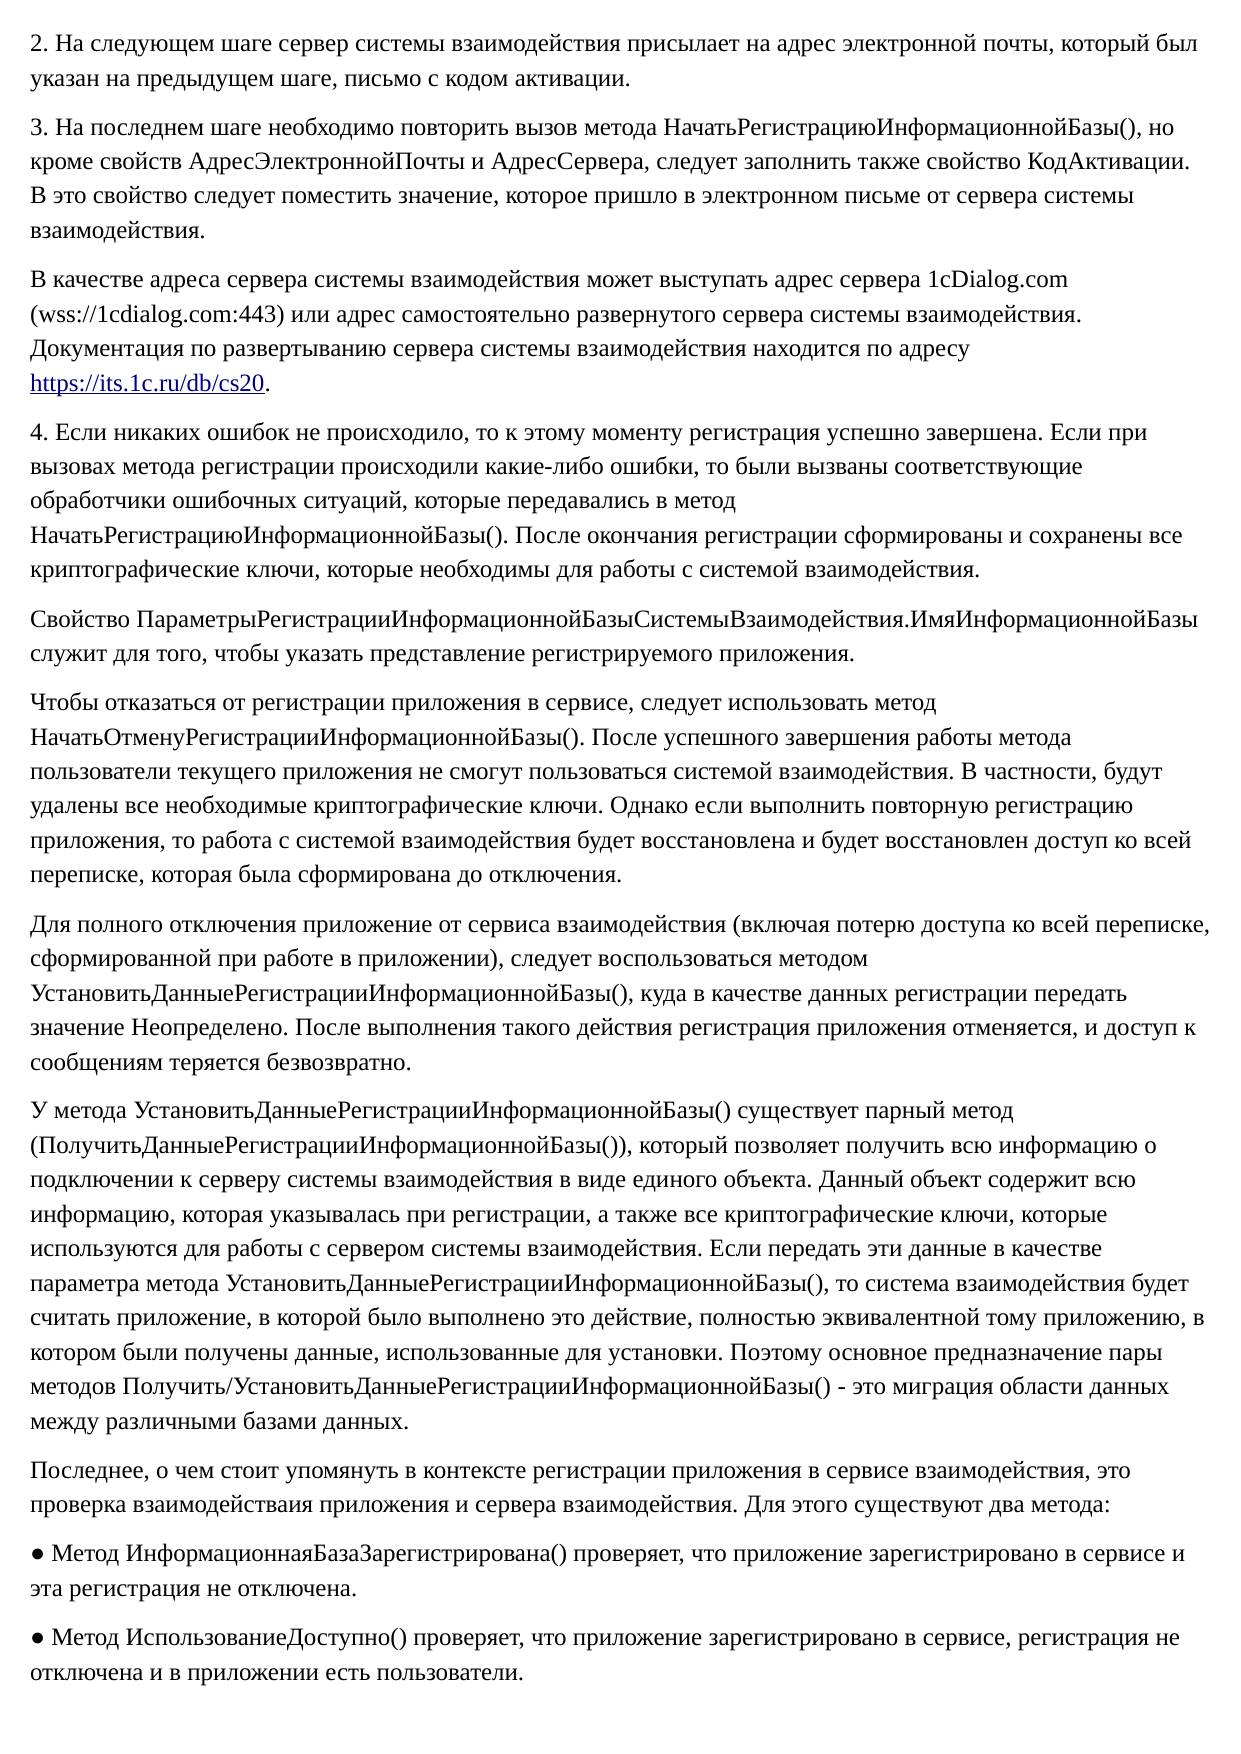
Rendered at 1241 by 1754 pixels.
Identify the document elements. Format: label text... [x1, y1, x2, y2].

text Для полного отключения приложение от сервиса взаимодействия (включая потерю доступа ко всей переписке, сформированной при работе в приложении), следует воспользоваться методом УстановитьДанныеРегистрацииИнформационнойБазы(), куда в качестве данных регистрации передать значение Неопределено. После выполнения такого действия регистрация приложения отменяется, и доступ к сообщениям теряется безвозвратно. [30, 909, 1211, 1075]
text Чтобы отказаться от регистрации приложения в сервисе, следует использовать метод НачатьОтменуРегистрацииИнформационнойБазы(). После успешного завершения работы метода пользователи текущего приложения не смогут пользоваться системой взаимодействия. В частности, будут удалены все необходимые криптографические ключи. Однако если выполнить повторную регистрацию приложения, то работа с системой взаимодействия будет восстановлена и будет восстановлен доступ ко всей переписке, которая была сформирована до отключения. [30, 687, 1211, 888]
text 2. На следующем шаге сервер системы взаимодействия присылает на адрес электронной почты, который был указан на предыдущем шаге, письмо с кодом активации. [30, 28, 1211, 91]
text ● Метод ИспользованиеДоступно() проверяет, что приложение зарегистрировано в сервисе, регистрация не отключена и в приложении есть пользователи. [30, 1622, 1211, 1685]
text Последнее, о чем стоит упомянуть в контексте регистрации приложения в сервисе взаимодействия, это проверка взаимодействаия приложения и сервера взаимодействия. Для этого существуют два метода: [30, 1455, 1211, 1518]
text В качестве адреса сервера системы взаимодействия может выступать адрес сервера 1cDialog.com (wss://1cdialog.com:443) или адрес самостоятельно развернутого сервера системы взаимодействия. Документация по развертыванию сервера системы взаимодействия находится по адресу https://its.1c.ru/db/cs20. [30, 264, 1211, 396]
text 4. Если никаких ошибок не происходило, то к этому моменту регистрация успешно завершена. Если при вызовах метода регистрации происходили какие-либо ошибки, то были вызваны соответствующие обработчики ошибочных ситуаций, которые передавались в метод НачатьРегистрациюИнформационнойБазы(). После окончания регистрации сформированы и сохранены все криптографические ключи, которые необходимы для работы с системой взаимодействия. [30, 417, 1211, 583]
text 3. На последнем шаге необходимо повторить вызов метода НачатьРегистрациюИнформационнойБазы(), но кроме свойств АдресЭлектроннойПочты и АдресСервера, следует заполнить также свойство КодАктивации. В это свойство следует поместить значение, которое пришло в электронном письме от сервера системы взаимодействия. [30, 112, 1211, 244]
text ● Метод ИнформационнаяБазаЗарегистрирована() проверяет, что приложение зарегистрировано в сервисе и эта регистрация не отключена. [30, 1538, 1211, 1602]
text Свойство ПараметрыРегистрацииИнформационнойБазыСистемыВзаимодействия.ИмяИнформационнойБазы служит для того, чтобы указать представление регистрируемого приложения. [30, 604, 1211, 667]
text У метода УстановитьДанныеРегистрацииИнформационнойБазы() существует парный метод (ПолучитьДанныеРегистрацииИнформационнойБазы()), который позволяет получить всю информацию о подключении к серверу системы взаимодействия в виде единого объекта. Данный объект содержит всю информацию, которая указывалась при регистрации, а также все криптографические ключи, которые используются для работы с сервером системы взаимодействия. Если передать эти данные в качестве параметра метода УстановитьДанныеРегистрацииИнформационнойБазы(), то система взаимодействия будет считать приложение, в которой было выполнено это действие, полностью эквивалентной тому приложению, в котором были получены данные, использованные для установки. Поэтому основное предназначение пары методов Получить/УстановитьДанныеРегистрацииИнформационнойБазы() ‑ это миграция области данных между различными базами данных. [30, 1096, 1211, 1435]
